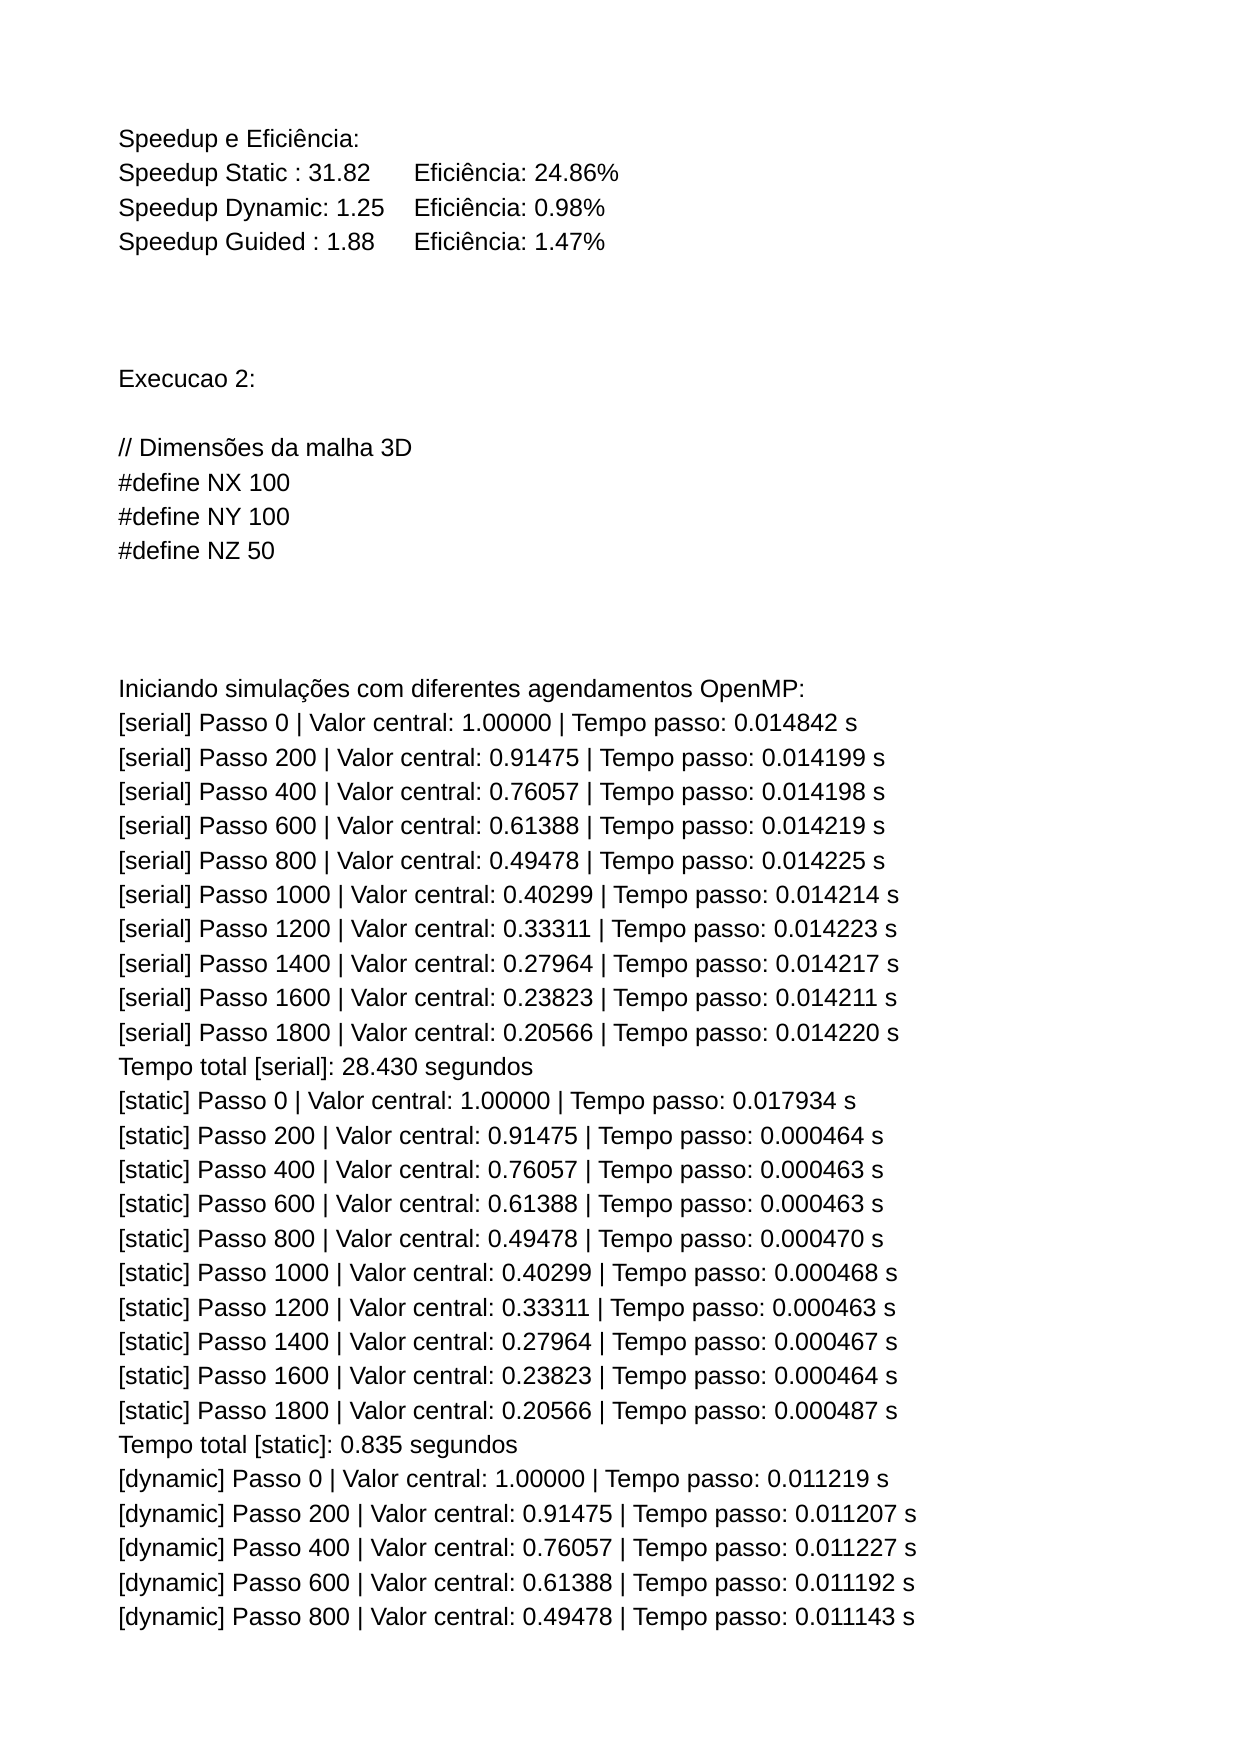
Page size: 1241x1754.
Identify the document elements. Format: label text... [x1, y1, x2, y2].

text [static] Passo 0 | Valor central: 1.00000 | Tempo passo: 0.017934 s [118, 1081, 1122, 1115]
text [serial] Passo 1400 | Valor central: 0.27964 | Tempo passo: 0.014217 s [118, 943, 1122, 977]
text #define NY 100 [118, 496, 1122, 531]
text [dynamic] Passo 800 | Valor central: 0.49478 | Tempo passo: 0.011143 s [118, 1596, 1122, 1631]
text [static] Passo 1600 | Valor central: 0.23823 | Tempo passo: 0.000464 s [118, 1356, 1122, 1390]
text [serial] Passo 1200 | Valor central: 0.33311 | Tempo passo: 0.014223 s [118, 909, 1122, 943]
text [static] Passo 1000 | Valor central: 0.40299 | Tempo passo: 0.000468 s [118, 1252, 1122, 1287]
text Tempo total [serial]: 28.430 segundos [118, 1046, 1122, 1081]
text [serial] Passo 400 | Valor central: 0.76057 | Tempo passo: 0.014198 s [118, 771, 1122, 806]
text Execucao 2: [118, 359, 1122, 393]
text [serial] Passo 1600 | Valor central: 0.23823 | Tempo passo: 0.014211 s [118, 977, 1122, 1012]
text Speedup e Eficiência: [118, 118, 1122, 152]
text Speedup Guided : 1.88 Eficiência: 1.47% [118, 221, 1122, 256]
text [serial] Passo 800 | Valor central: 0.49478 | Tempo passo: 0.014225 s [118, 840, 1122, 874]
text [static] Passo 1200 | Valor central: 0.33311 | Tempo passo: 0.000463 s [118, 1287, 1122, 1321]
text [serial] Passo 600 | Valor central: 0.61388 | Tempo passo: 0.014219 s [118, 806, 1122, 840]
text #define NZ 50 [118, 531, 1122, 565]
text [static] Passo 200 | Valor central: 0.91475 | Tempo passo: 0.000464 s [118, 1115, 1122, 1149]
text [static] Passo 800 | Valor central: 0.49478 | Tempo passo: 0.000470 s [118, 1218, 1122, 1252]
text [dynamic] Passo 400 | Valor central: 0.76057 | Tempo passo: 0.011227 s [118, 1527, 1122, 1562]
text [dynamic] Passo 600 | Valor central: 0.61388 | Tempo passo: 0.011192 s [118, 1562, 1122, 1596]
text [serial] Passo 1800 | Valor central: 0.20566 | Tempo passo: 0.014220 s [118, 1012, 1122, 1046]
text [static] Passo 600 | Valor central: 0.61388 | Tempo passo: 0.000463 s [118, 1184, 1122, 1218]
text [serial] Passo 1000 | Valor central: 0.40299 | Tempo passo: 0.014214 s [118, 874, 1122, 909]
text [dynamic] Passo 0 | Valor central: 1.00000 | Tempo passo: 0.011219 s [118, 1459, 1122, 1493]
text [static] Passo 1800 | Valor central: 0.20566 | Tempo passo: 0.000487 s [118, 1390, 1122, 1424]
text [serial] Passo 0 | Valor central: 1.00000 | Tempo passo: 0.014842 s [118, 702, 1122, 737]
text [static] Passo 1400 | Valor central: 0.27964 | Tempo passo: 0.000467 s [118, 1321, 1122, 1356]
text #define NX 100 [118, 462, 1122, 496]
text Speedup Dynamic: 1.25 Eficiência: 0.98% [118, 187, 1122, 221]
text Tempo total [static]: 0.835 segundos [118, 1424, 1122, 1459]
text [static] Passo 400 | Valor central: 0.76057 | Tempo passo: 0.000463 s [118, 1149, 1122, 1184]
text [dynamic] Passo 200 | Valor central: 0.91475 | Tempo passo: 0.011207 s [118, 1493, 1122, 1527]
text Speedup Static : 31.82 Eficiência: 24.86% [118, 152, 1122, 187]
text [serial] Passo 200 | Valor central: 0.91475 | Tempo passo: 0.014199 s [118, 737, 1122, 771]
text Iniciando simulações com diferentes agendamentos OpenMP: [118, 668, 1122, 702]
text // Dimensões da malha 3D [118, 427, 1122, 462]
